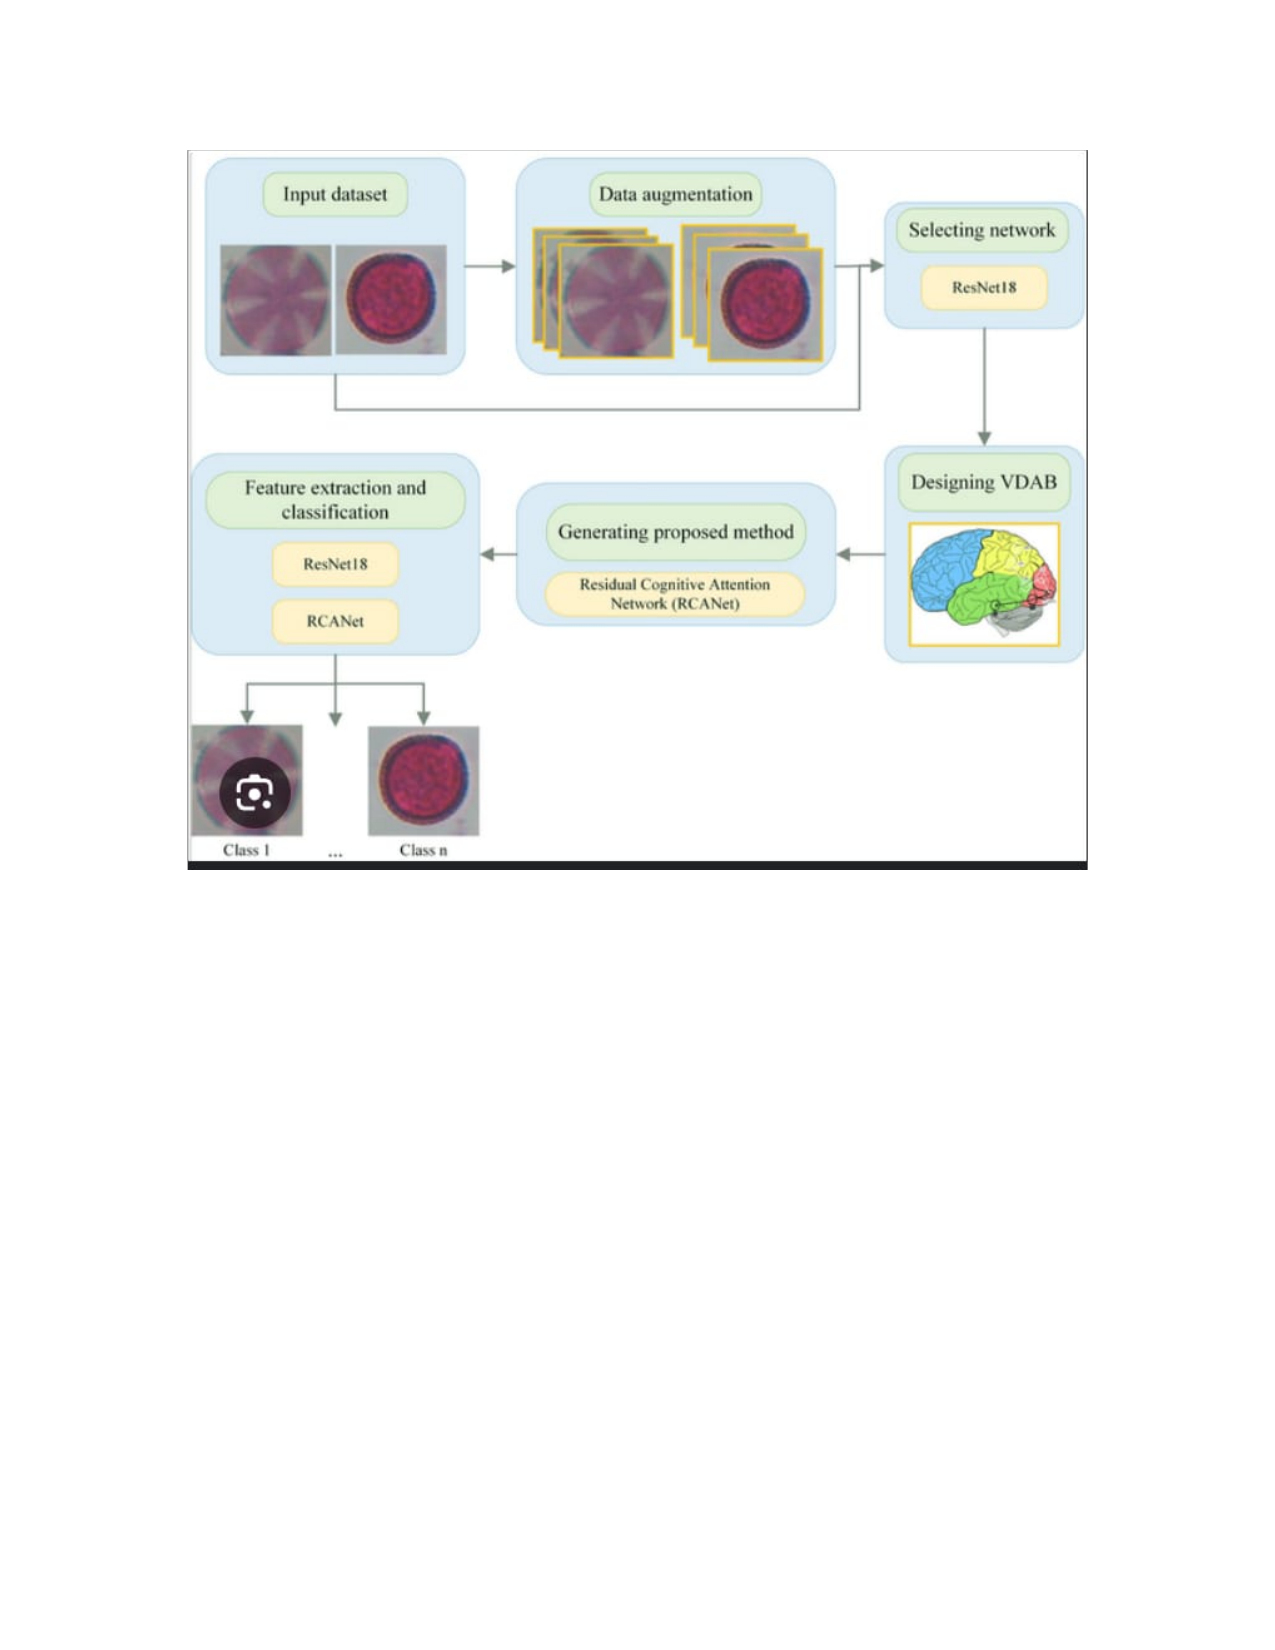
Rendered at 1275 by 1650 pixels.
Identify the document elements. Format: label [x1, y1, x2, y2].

picture [187, 150, 1088, 870]
